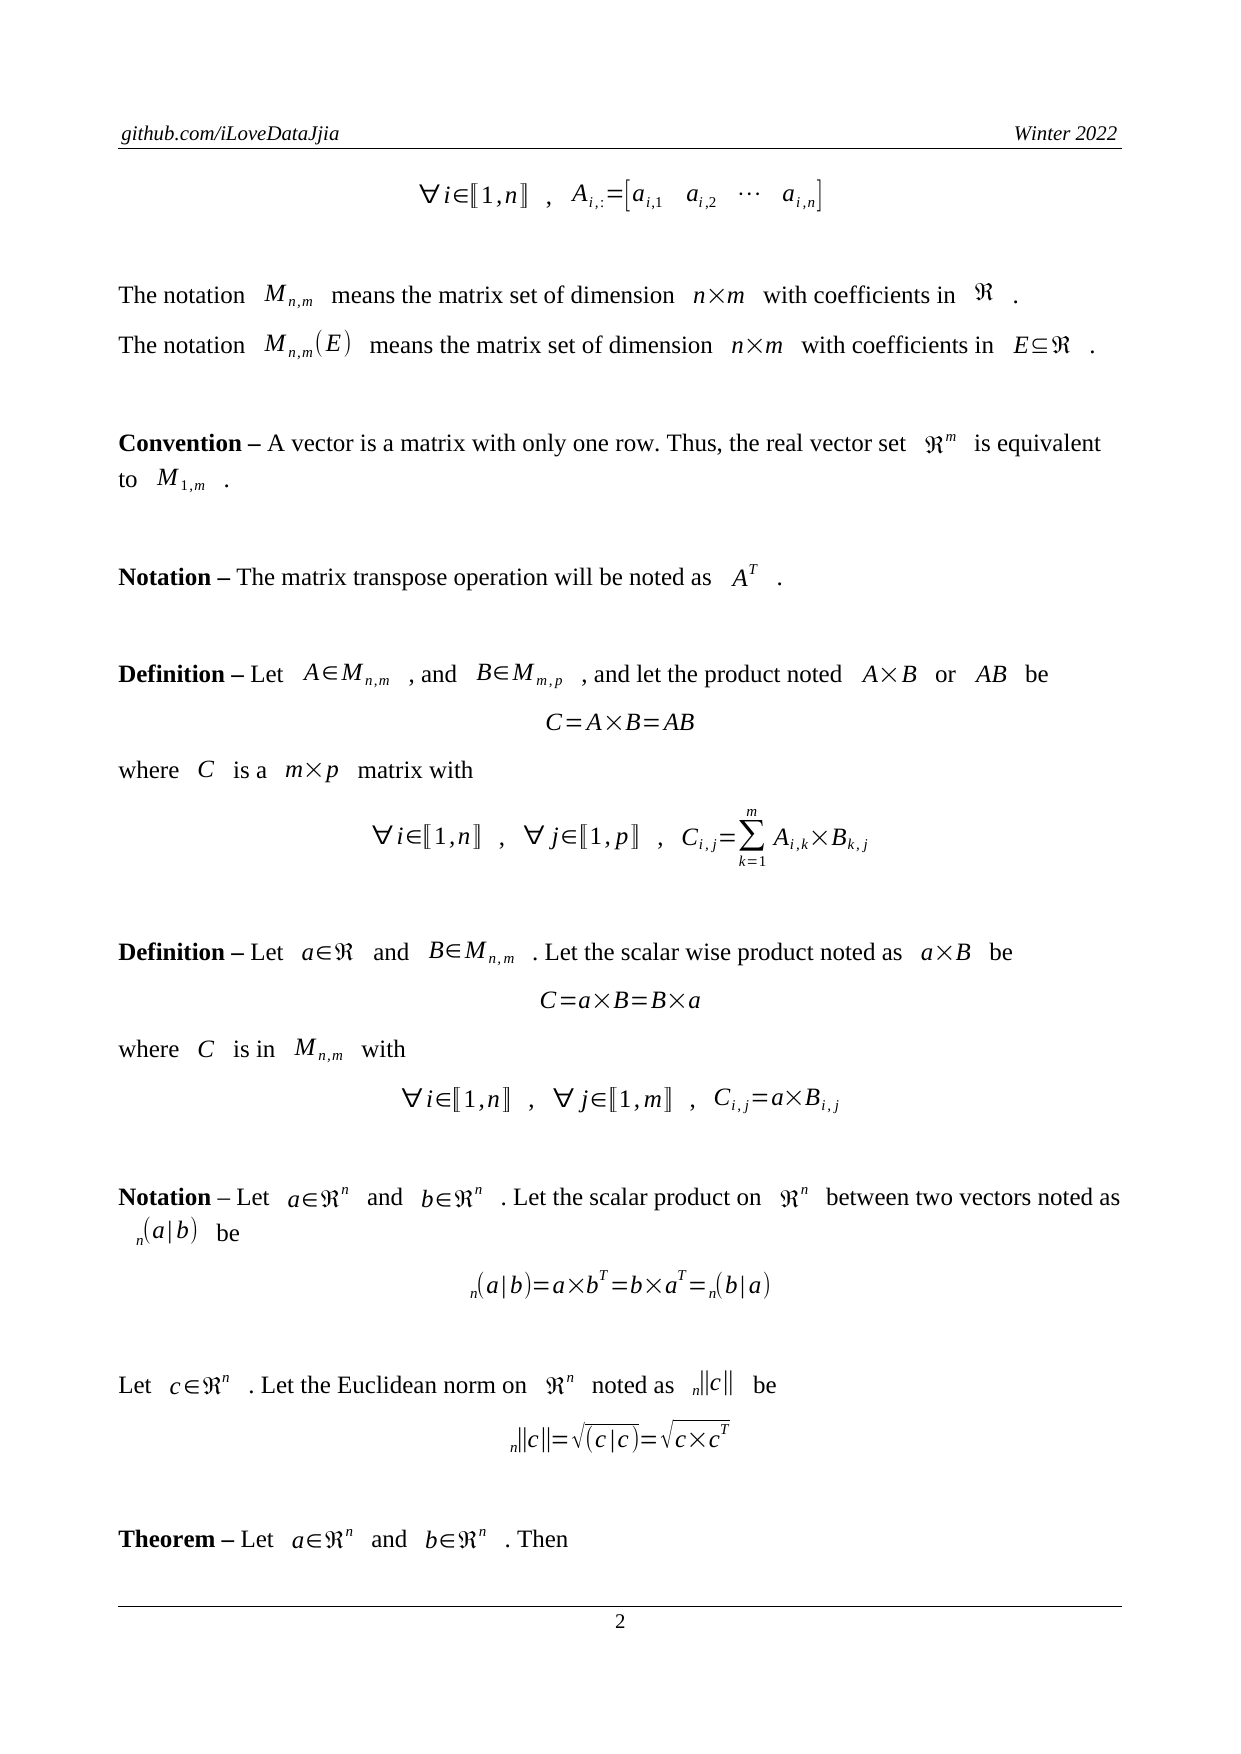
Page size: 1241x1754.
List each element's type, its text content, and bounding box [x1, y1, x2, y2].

text ,, [118, 802, 1122, 870]
text The notationmeans the matrix set of dimensionwith coefficients in. [118, 279, 1122, 310]
text Notation – Letand. Let the scalar product onbetween two vectors noted asbe [118, 1181, 1122, 1248]
text ,, [118, 1083, 1122, 1114]
text Notation – The matrix transpose operation will be noted as. [118, 561, 1122, 592]
text Definition – Let, and, and let the product notedorbe [118, 658, 1122, 689]
text whereis amatrix with [118, 755, 1122, 784]
text Definition – Letand. Let the scalar wise product noted asbe [118, 936, 1122, 968]
text Let. Let the Euclidean norm onnoted asbe [118, 1368, 1122, 1400]
text The notationmeans the matrix set of dimensionwith coefficients in. [118, 329, 1122, 361]
text Theorem – Letand. Then [118, 1522, 1122, 1554]
text Convention – A vector is a matrix with only one row. Thus, the real vector setis equivalent to. [118, 427, 1122, 494]
text , [118, 178, 1122, 212]
text whereis inwith [118, 1033, 1122, 1064]
